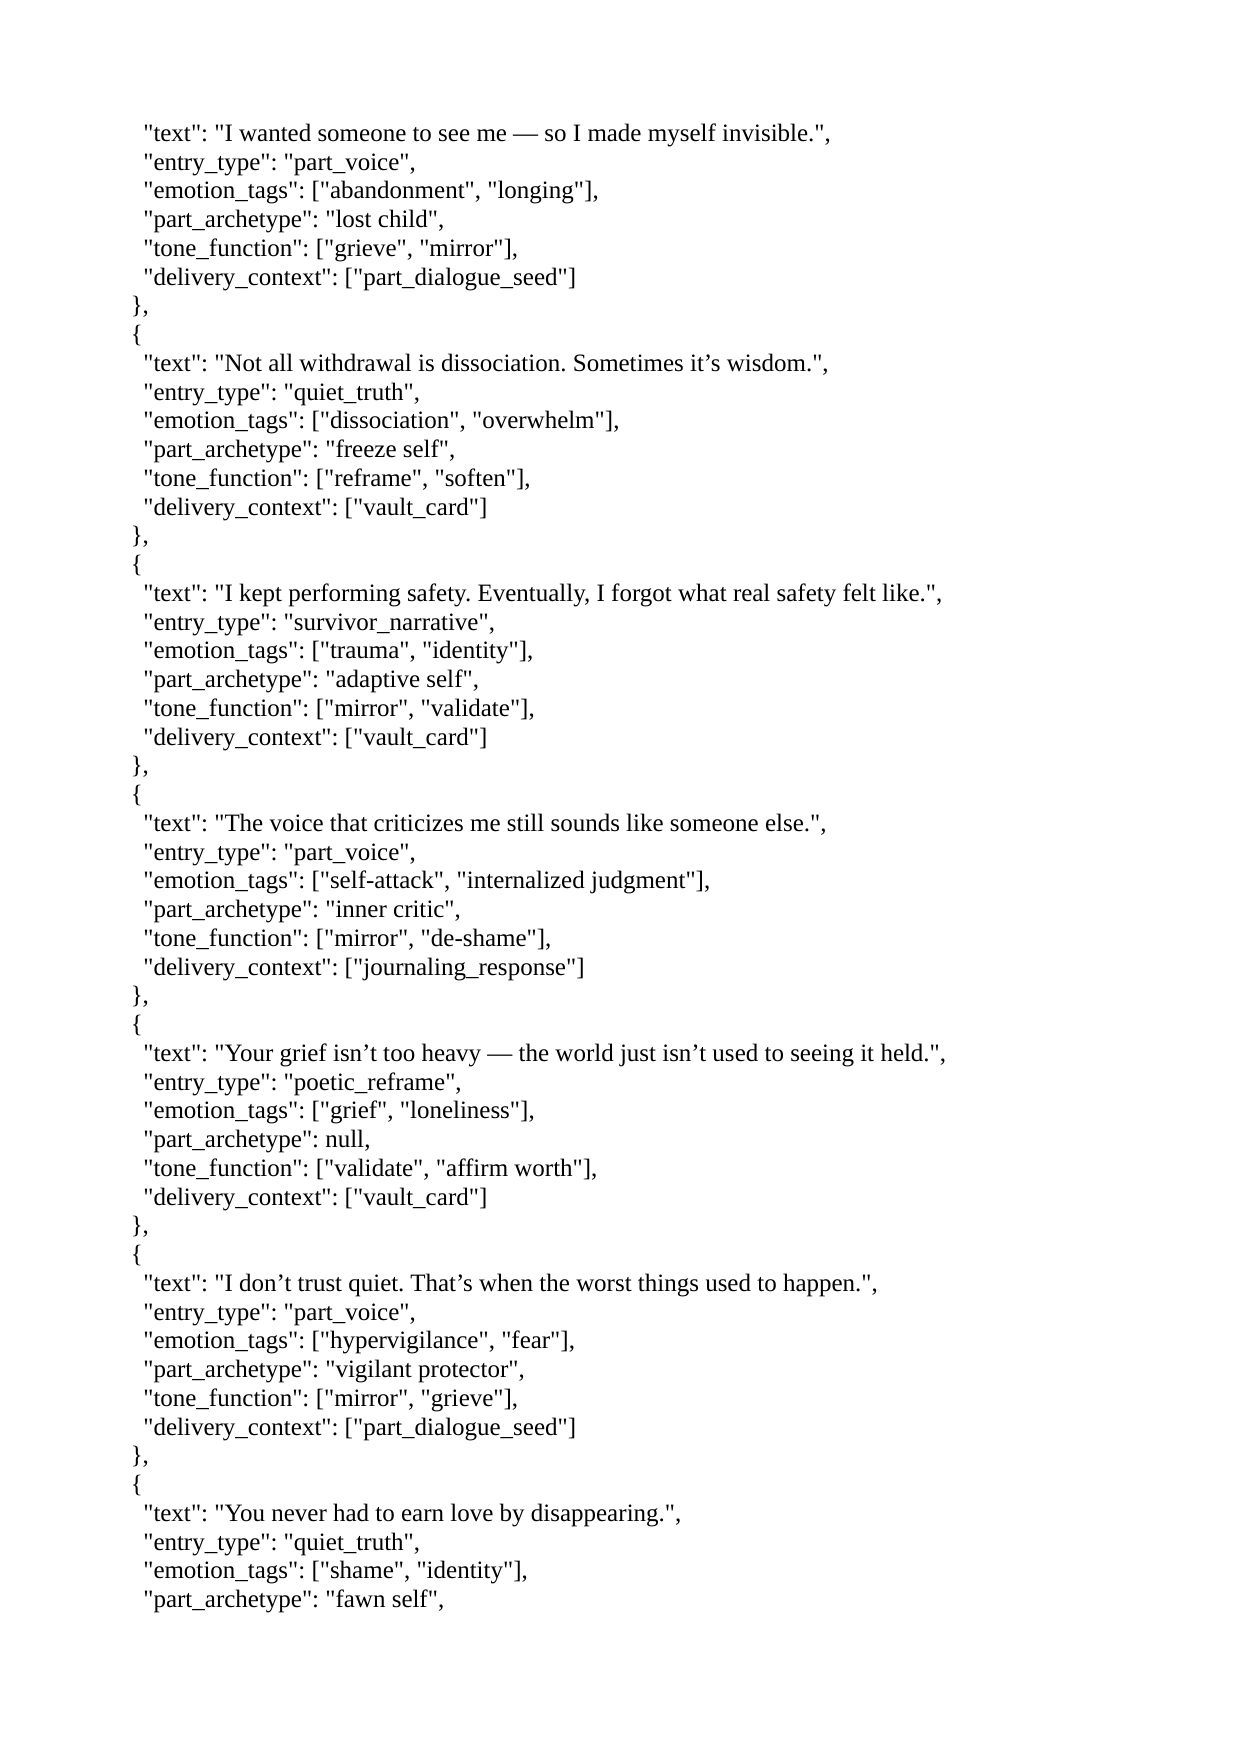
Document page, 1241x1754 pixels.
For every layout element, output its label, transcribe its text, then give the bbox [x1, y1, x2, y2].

text }, [118, 751, 1122, 779]
text "entry_type": "quiet_truth", [118, 1527, 1122, 1556]
text "tone_function": ["mirror", "grieve"], [118, 1383, 1122, 1412]
text "part_archetype": "freeze self", [118, 434, 1122, 463]
text "tone_function": ["validate", "affirm worth"], [118, 1153, 1122, 1182]
text "text": "I wanted someone to see me — so I made myself invisible.", [118, 118, 1122, 147]
text "emotion_tags": ["dissociation", "overwhelm"], [118, 406, 1122, 434]
text "emotion_tags": ["self-attack", "internalized judgment"], [118, 866, 1122, 894]
text { [118, 779, 1122, 808]
text "part_archetype": "vigilant protector", [118, 1354, 1122, 1383]
text }, [118, 291, 1122, 319]
text "delivery_context": ["vault_card"] [118, 492, 1122, 521]
text "tone_function": ["mirror", "validate"], [118, 693, 1122, 722]
text "text": "Your grief isn’t too heavy — the world just isn’t used to seeing it held.", [118, 1038, 1122, 1067]
text "delivery_context": ["vault_card"] [118, 722, 1122, 751]
text "text": "The voice that criticizes me still sounds like someone else.", [118, 808, 1122, 837]
text "delivery_context": ["part_dialogue_seed"] [118, 1412, 1122, 1441]
text "tone_function": ["reframe", "soften"], [118, 463, 1122, 492]
text "emotion_tags": ["shame", "identity"], [118, 1556, 1122, 1584]
text "entry_type": "part_voice", [118, 837, 1122, 866]
text { [118, 1009, 1122, 1038]
text "emotion_tags": ["abandonment", "longing"], [118, 176, 1122, 204]
text "entry_type": "quiet_truth", [118, 377, 1122, 406]
text "entry_type": "part_voice", [118, 147, 1122, 176]
text }, [118, 1211, 1122, 1239]
text "part_archetype": "lost child", [118, 204, 1122, 233]
text "part_archetype": "fawn self", [118, 1584, 1122, 1613]
text "text": "You never had to earn love by disappearing.", [118, 1498, 1122, 1527]
text "entry_type": "part_voice", [118, 1297, 1122, 1326]
text "emotion_tags": ["trauma", "identity"], [118, 636, 1122, 664]
text { [118, 549, 1122, 578]
text "tone_function": ["grieve", "mirror"], [118, 233, 1122, 262]
text }, [118, 981, 1122, 1009]
text { [118, 1469, 1122, 1498]
text "text": "I kept performing safety. Eventually, I forgot what real safety felt like.", [118, 578, 1122, 607]
text }, [118, 521, 1122, 549]
text "entry_type": "poetic_reframe", [118, 1067, 1122, 1096]
text "delivery_context": ["part_dialogue_seed"] [118, 262, 1122, 291]
text }, [118, 1441, 1122, 1469]
text "part_archetype": "adaptive self", [118, 664, 1122, 693]
text "emotion_tags": ["grief", "loneliness"], [118, 1096, 1122, 1124]
text "entry_type": "survivor_narrative", [118, 607, 1122, 636]
text "tone_function": ["mirror", "de-shame"], [118, 923, 1122, 952]
text { [118, 1239, 1122, 1268]
text "delivery_context": ["vault_card"] [118, 1182, 1122, 1211]
text "part_archetype": "inner critic", [118, 894, 1122, 923]
text "text": "Not all withdrawal is dissociation. Sometimes it’s wisdom.", [118, 348, 1122, 377]
text { [118, 319, 1122, 348]
text "text": "I don’t trust quiet. That’s when the worst things used to happen.", [118, 1268, 1122, 1297]
text "emotion_tags": ["hypervigilance", "fear"], [118, 1326, 1122, 1354]
text "part_archetype": null, [118, 1124, 1122, 1153]
text "delivery_context": ["journaling_response"] [118, 952, 1122, 981]
